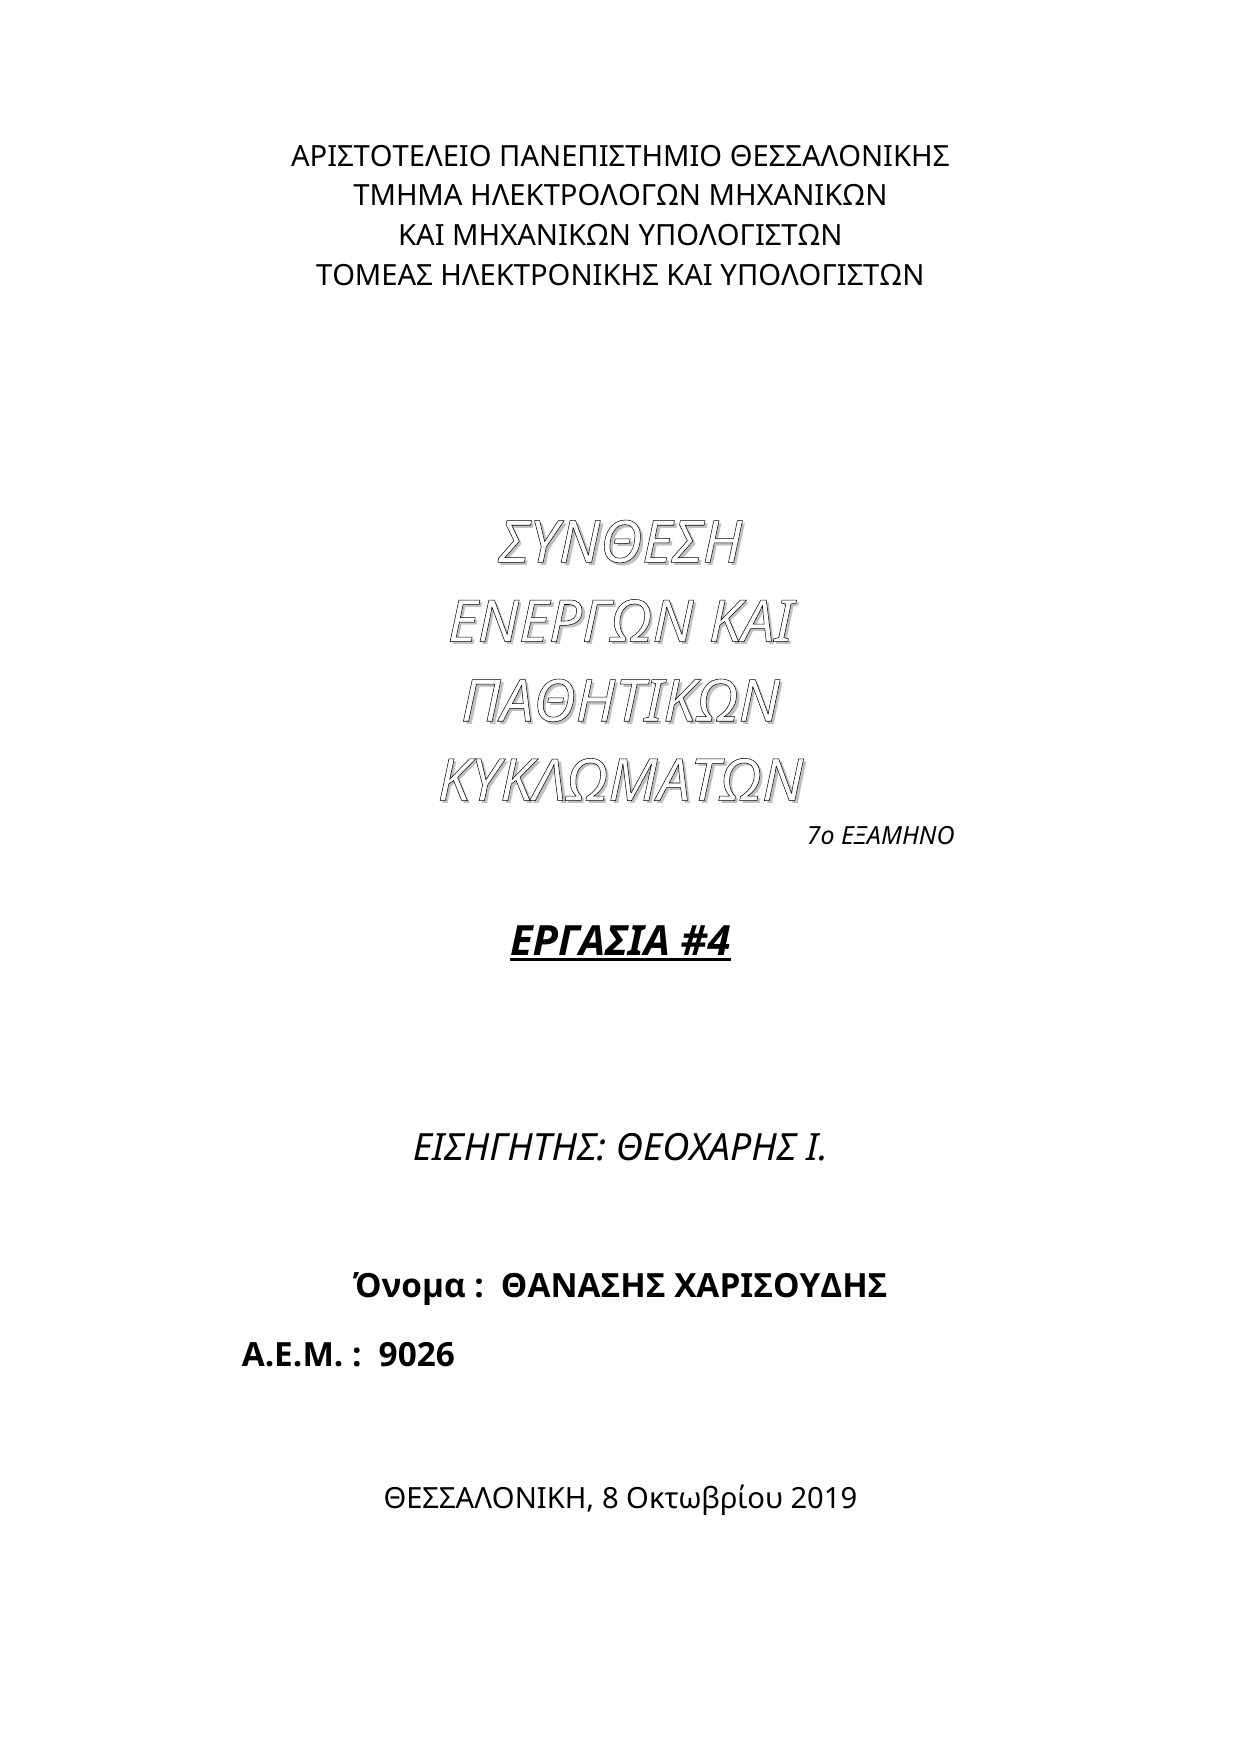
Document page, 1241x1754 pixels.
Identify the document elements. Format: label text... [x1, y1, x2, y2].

text ΤΜΗΜΑ ΗΛΕΚΤΡΟΛΟΓΩΝ ΜΗΧΑΝΙΚΩΝ [172, 175, 1068, 214]
text Όνομα : ΘΑΝΑΣΗΣ ΧΑΡΙΣΟΥΔΗΣ [172, 1262, 1068, 1308]
text ΘΕΣΣΑΛΟΝΙΚΗ, 8 Οκτωβρίου 2019 [172, 1478, 1068, 1517]
text ΤΟΜΕΑΣ ΗΛΕΚΤΡΟΝΙΚΗΣ ΚΑΙ ΥΠΟΛΟΓΙΣΤΩΝ [172, 254, 1068, 294]
text 7ο ΕΞΑΜΗΝΟ [286, 818, 954, 852]
text ΚΑΙ ΜΗΧΑΝΙΚΩΝ ΥΠΟΛΟΓΙΣΤΩΝ [172, 214, 1068, 254]
text Α.Ε.Μ. : 9026 [172, 1330, 1068, 1376]
text ΕΝΕΡΓΩΝ ΚΑΙ ΠΑΘΗΤΙΚΩΝ [286, 579, 954, 738]
text ΕΙΣΗΓΗΤΗΣ: ΘΕΟΧΑΡΗΣ Ι. [172, 1120, 1068, 1171]
text ΕΡΓΑΣΙΑ #4 [172, 910, 1068, 967]
text ΑΡΙΣΤΟΤΕΛΕΙΟ ΠΑΝΕΠΙΣΤΗΜΙΟ ΘΕΣΣΑΛΟΝΙΚΗΣ [172, 135, 1068, 175]
text ΣΥΝΘΕΣΗ [286, 500, 954, 579]
text ΚΥΚΛΩΜΑΤΩΝ [286, 738, 954, 818]
